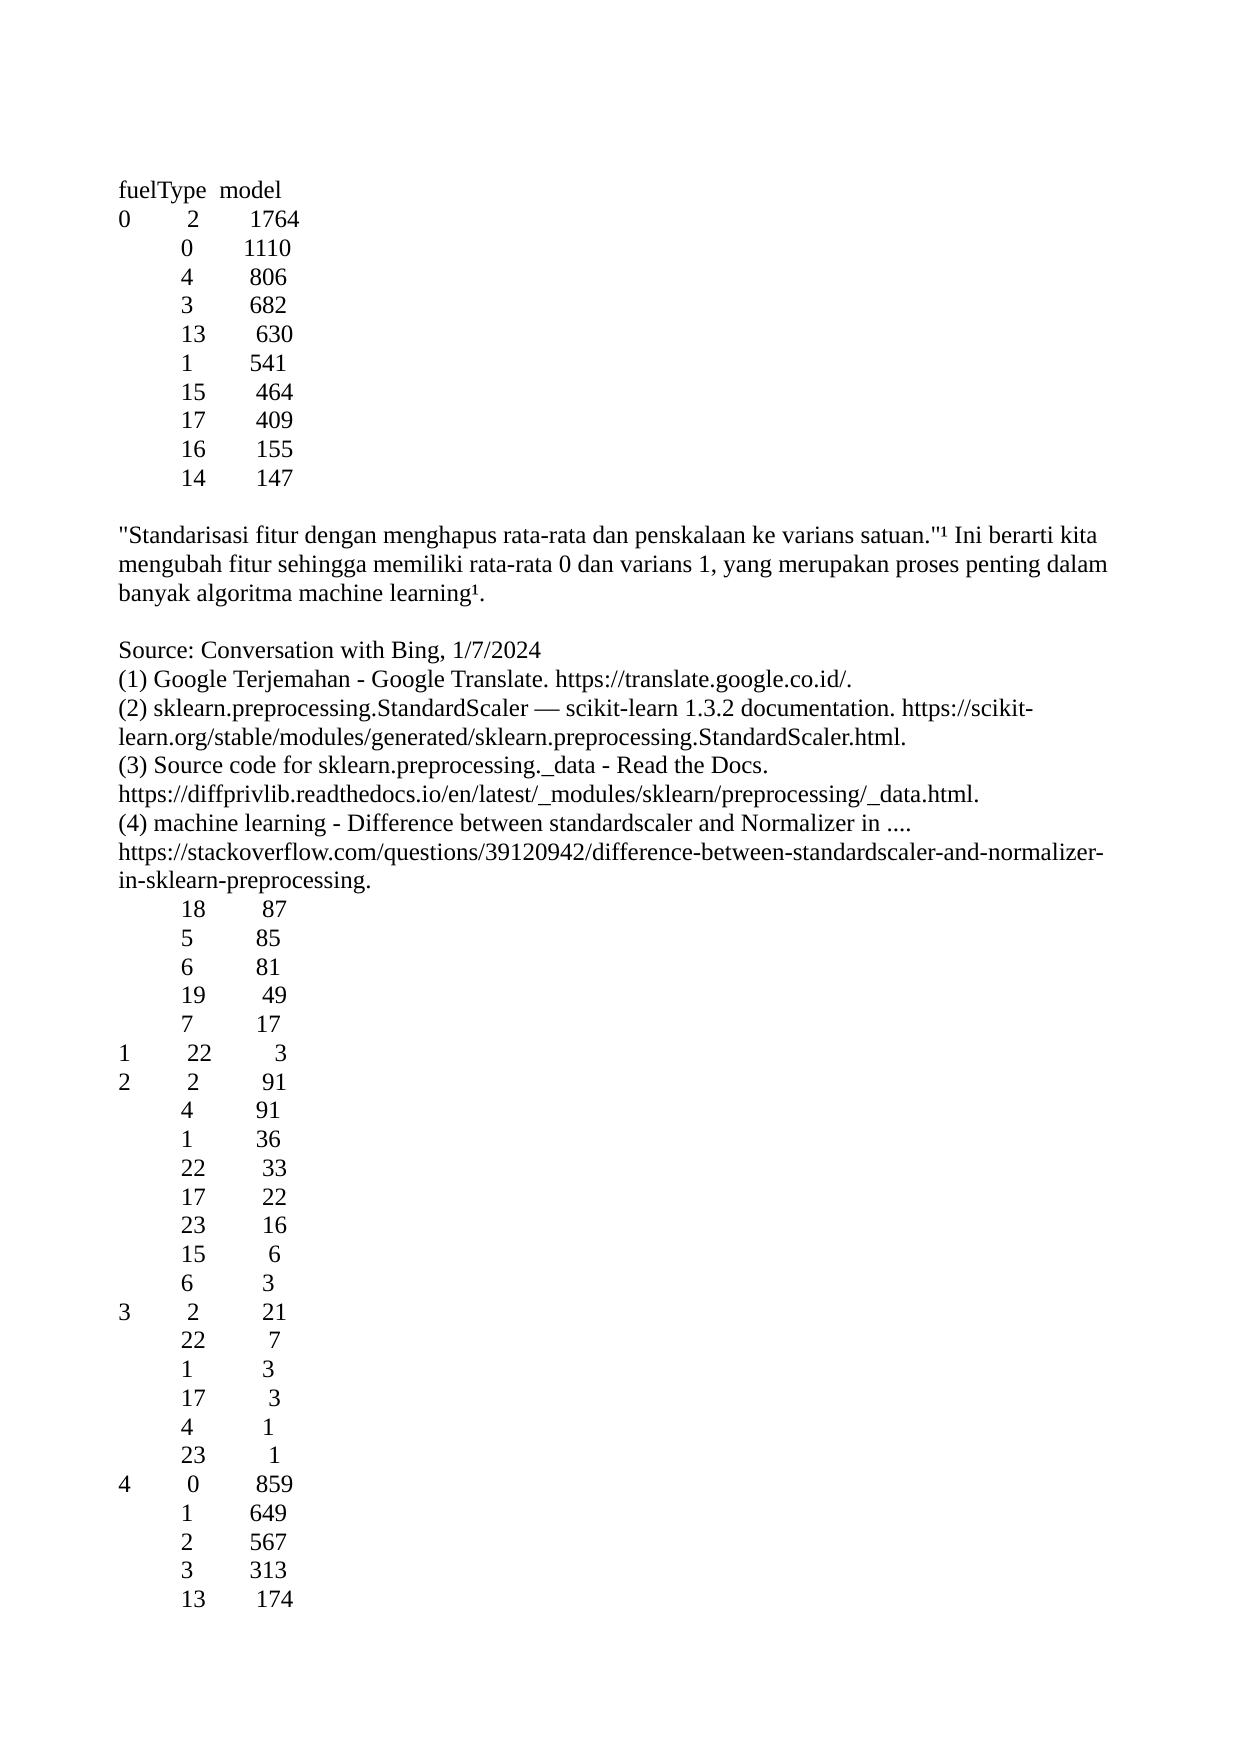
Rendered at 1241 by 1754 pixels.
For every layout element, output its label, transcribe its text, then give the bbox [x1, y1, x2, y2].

text (4) machine learning - Difference between standardscaler and Normalizer in .... https://stackoverflow.com/questions/39120942/difference-between-standardscaler-and-normalizer-in-sklearn-preprocessing. 18 87 5 85 6 81 19 49 7 17 1 22 3 2 2 91 4 91 1 36 22 33 17 22 23 16 15 6 6 3 3 2 21 22 7 1 3 17 3 4 1 23 1 4 0 859 1 649 2 567 3 313 13 174 [118, 808, 1122, 1613]
text (3) Source code for sklearn.preprocessing._data - Read the Docs. https://diffprivlib.readthedocs.io/en/latest/_modules/sklearn/preprocessing/_data.html. [118, 751, 1122, 808]
text "Standarisasi fitur dengan menghapus rata-rata dan penskalaan ke varians satuan."¹ Ini berarti kita mengubah fitur sehingga memiliki rata-rata 0 dan varians 1, yang merupakan proses penting dalam banyak algoritma machine learning¹. [118, 521, 1122, 607]
text (1) Google Terjemahan - Google Translate. https://translate.google.co.id/. [118, 664, 1122, 693]
text fuelType model 0 2 1764 0 1110 4 806 3 682 13 630 1 541 15 464 17 409 16 155 14 147 [118, 176, 1122, 492]
text (2) sklearn.preprocessing.StandardScaler — scikit-learn 1.3.2 documentation. https://scikit-learn.org/stable/modules/generated/sklearn.preprocessing.StandardScaler.html. [118, 693, 1122, 751]
text Source: Conversation with Bing, 1/7/2024 [118, 636, 1122, 664]
